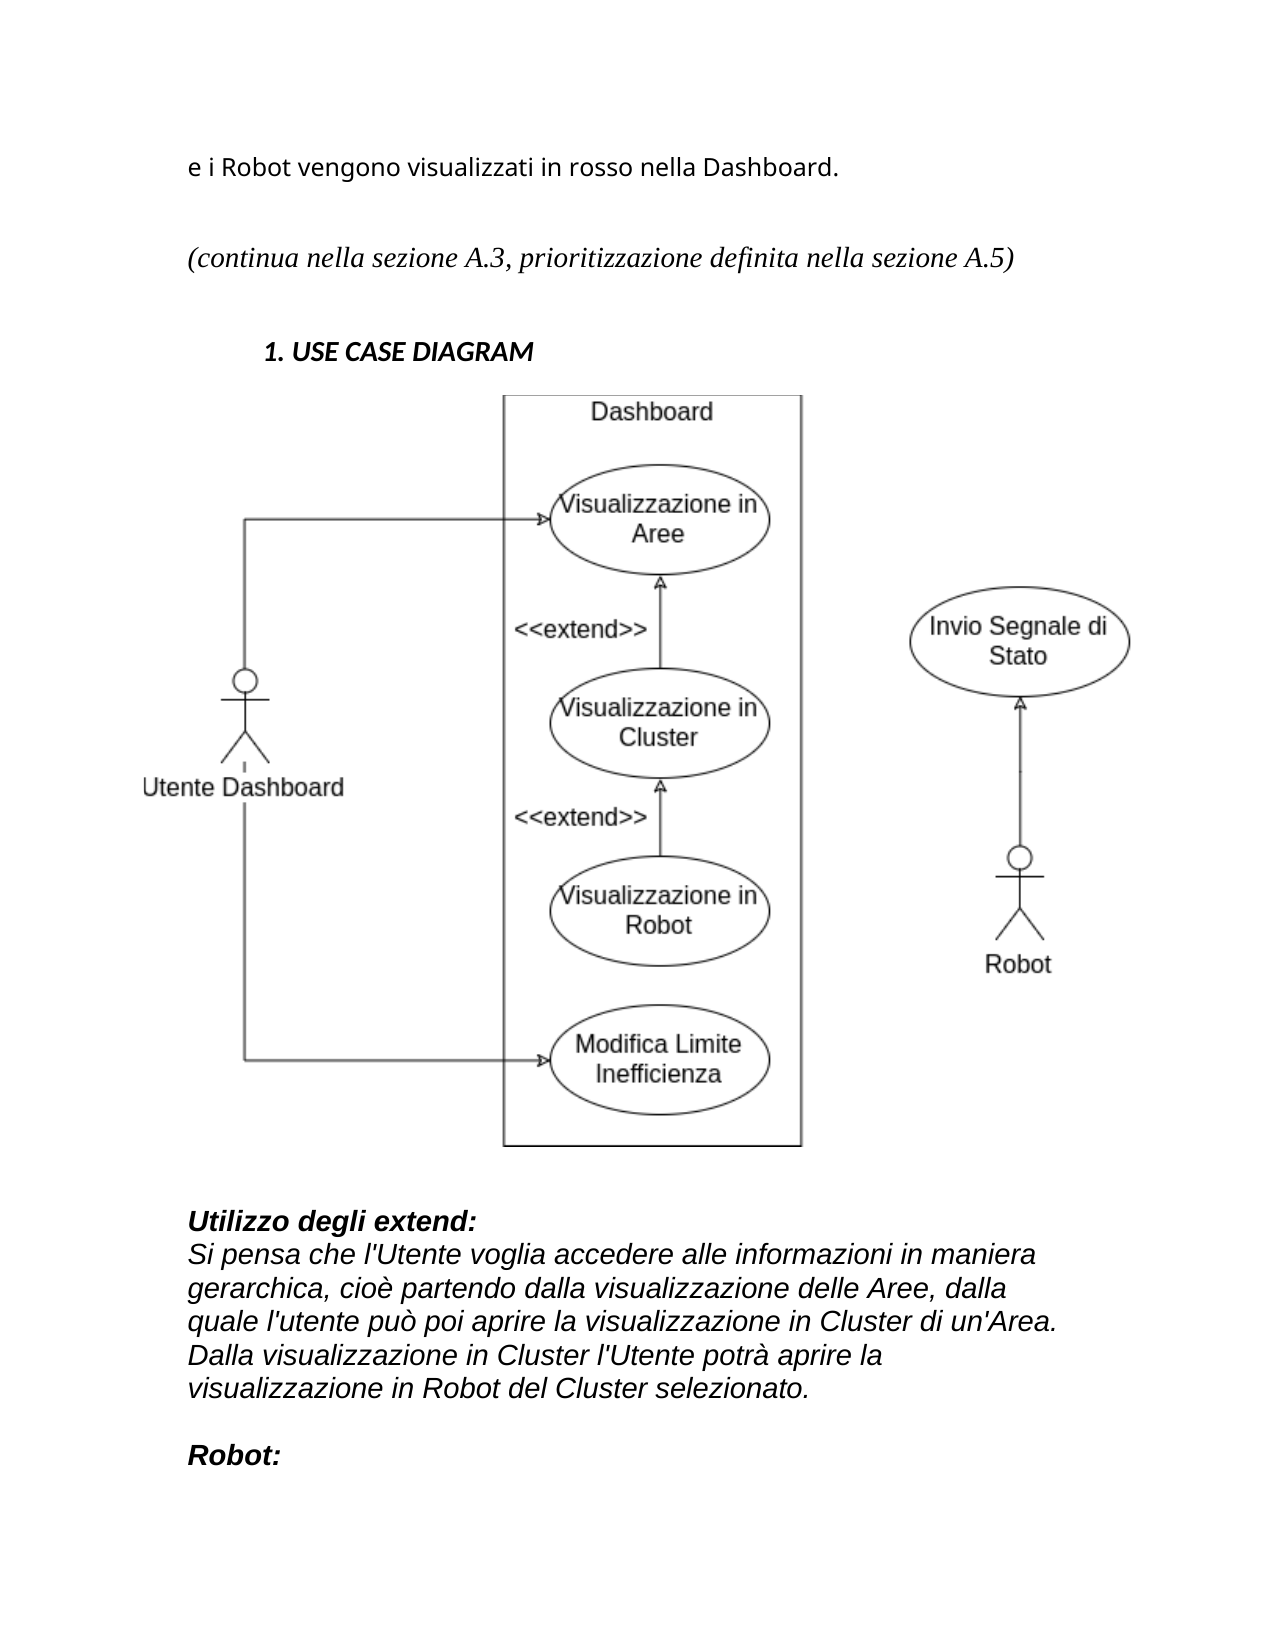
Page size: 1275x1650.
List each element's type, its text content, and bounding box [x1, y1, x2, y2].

text Utilizzo degli extend: [187, 1204, 1087, 1237]
picture [143, 395, 1132, 1147]
text Robot: [187, 1438, 1087, 1472]
text e i Robot vengono visualizzati in rosso nella Dashboard. [187, 150, 1087, 184]
text Si pensa che l'Utente voglia accedere alle informazioni in maniera gerarchica, cioè partendo dalla visualizzazione delle Aree, dalla quale l'utente può poi aprire la visualizzazione in Cluster di un'Area. Dalla visualizzazione in Cluster l'Utente potrà aprire la visualizzazione in Robot del Cluster selezionato. [187, 1237, 1087, 1405]
text (continua nella sezione A.3, prioritizzazione definita nella sezione A.5) [187, 240, 1087, 273]
list 1. USE CASE DIAGRAM [262, 333, 1087, 369]
